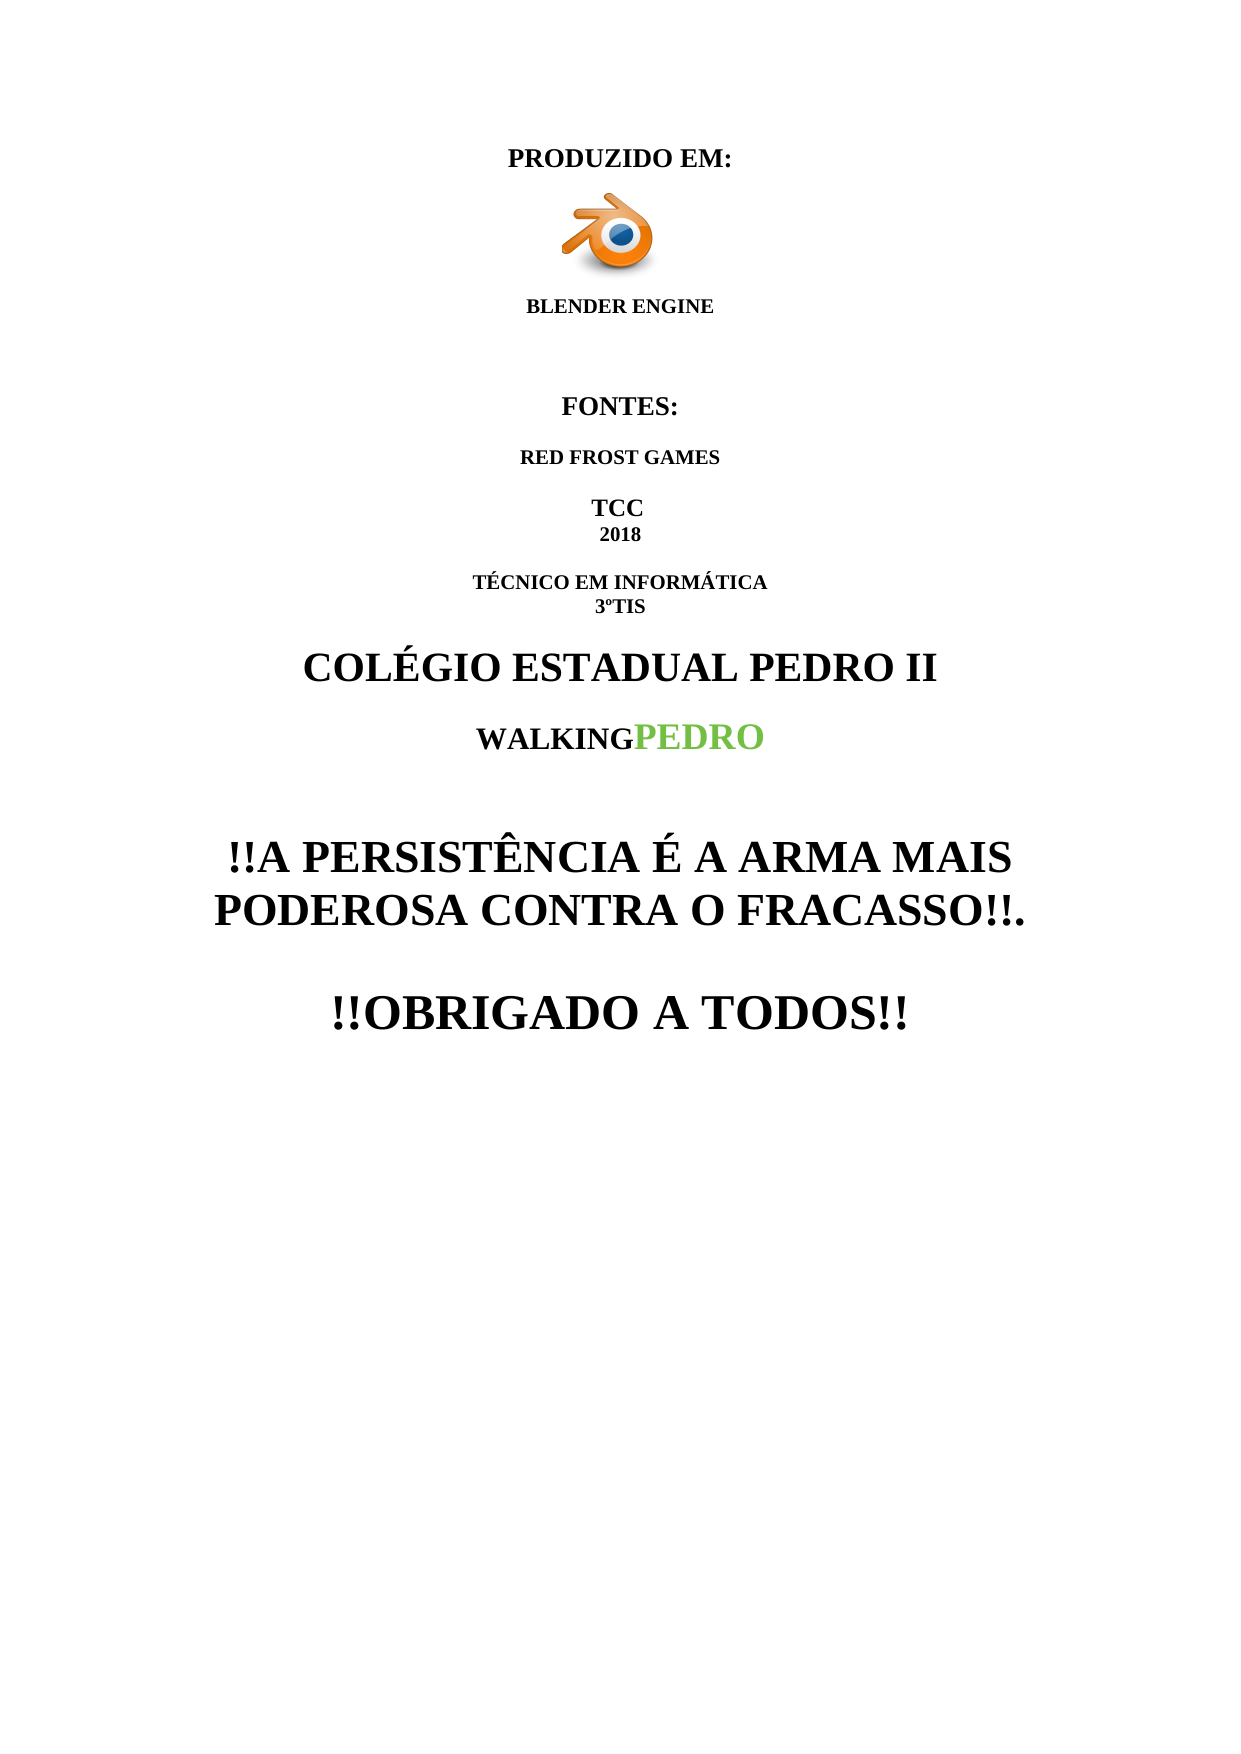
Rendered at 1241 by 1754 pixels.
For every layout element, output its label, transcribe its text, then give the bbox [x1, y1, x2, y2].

text TÉCNICO EM INFORMÁTICA [118, 570, 1122, 594]
picture [562, 193, 663, 283]
text COLÉGIO ESTADUAL PEDRO II [118, 642, 1122, 690]
text WALKINGPEDRO [118, 714, 1122, 757]
text 3ºTIS [118, 594, 1122, 618]
text 2018 [118, 522, 1122, 546]
text RED FROST GAMES [118, 445, 1122, 469]
text BLENDER ENGINE [118, 294, 1122, 318]
text FONTES: [118, 390, 1122, 421]
text !!A PERSISTÊNCIA É A ARMA MAIS PODEROSA CONTRA O FRACASSO!!. [118, 829, 1122, 935]
text PRODUZIDO EM: [118, 142, 1122, 173]
text !!OBRIGADO A TODOS!! [118, 983, 1122, 1041]
text TCC [118, 493, 1122, 522]
